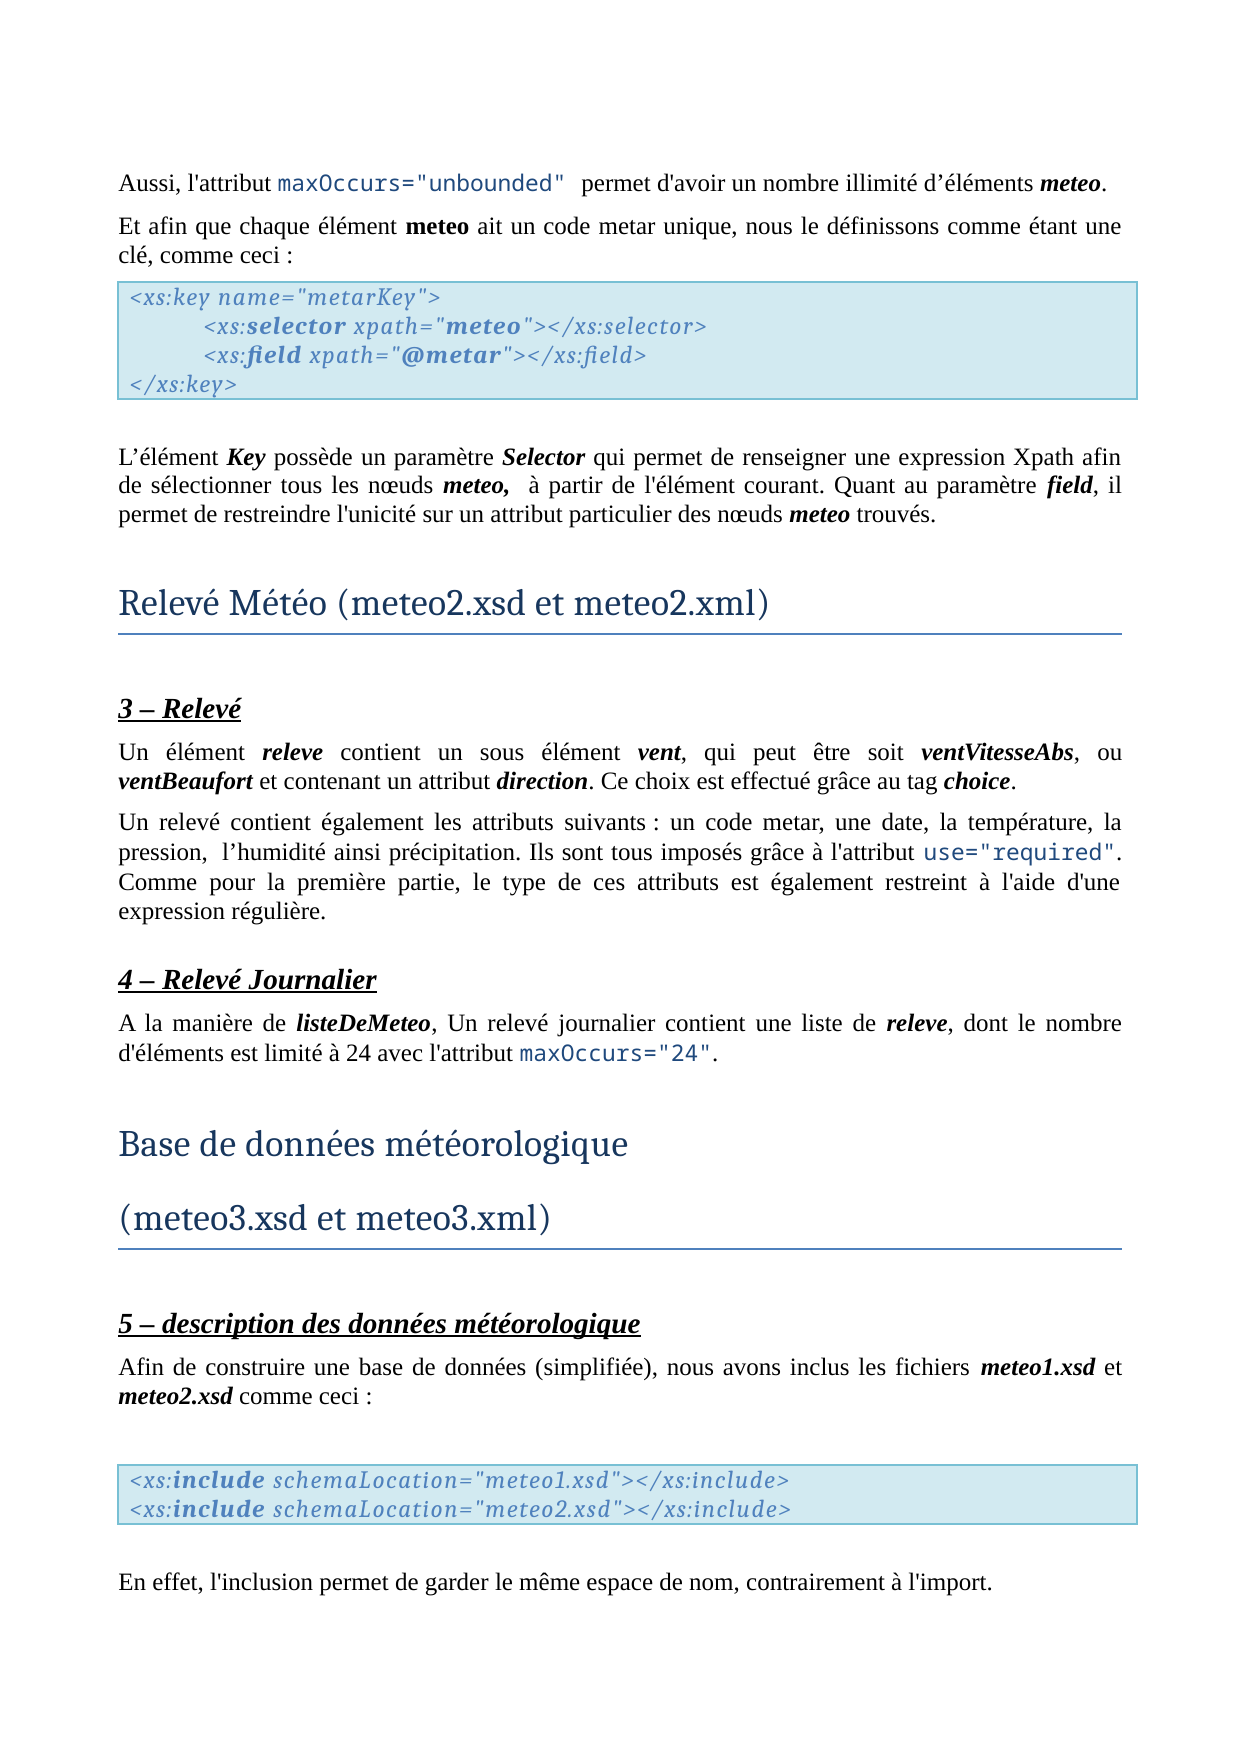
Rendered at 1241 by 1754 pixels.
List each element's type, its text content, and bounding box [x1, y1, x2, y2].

text Base de données météorologique [118, 1122, 1122, 1165]
subtitle 4 – Relevé Journalier [118, 962, 1122, 996]
text L’élément Key possède un paramètre Selector qui permet de renseigner une expression Xpath afin de sélectionner tous les nœuds meteo, à partir de l'élément courant. Quant au paramètre field, il permet de restreindre l'unicité sur un attribut particulier des nœuds meteo trouvés. [118, 442, 1122, 528]
text Un relevé contient également les attributs suivants : un code metar, une date, la température, la pression, l’humidité ainsi précipitation. Ils sont tous imposés grâce à l'attribut use="required". Comme pour la première partie, le type de ces attributs est également restreint à l'aide d'une expression régulière. [118, 807, 1122, 925]
text Relevé Météo (meteo2.xsd et meteo2.xml) [118, 582, 1122, 633]
text Un élément releve contient un sous élément vent, qui peut être soit ventVitesseAbs, ou ventBeaufort et contenant un attribut direction. Ce choix est effectué grâce au tag choice. [118, 737, 1122, 795]
subtitle 5 – description des données météorologique [118, 1306, 1122, 1340]
text Et afin que chaque élément meteo ait un code metar unique, nous le définissons comme étant une clé, comme ceci : [118, 211, 1122, 269]
table_header <xs:key name="metarKey"> <xs:selector xpath="meteo"></xs:selector> <xs:field xpath="@metar"></xs:field> </xs:key> [119, 283, 1136, 398]
text A la manière de listeDeMeteo, Un relevé journalier contient une liste de releve, dont le nombre d'éléments est limité à 24 avec l'attribut maxOccurs="24". [118, 1008, 1122, 1068]
text En effet, l'inclusion permet de garder le même espace de nom, contrairement à l'import. [118, 1567, 1122, 1595]
text Afin de construire une base de données (simplifiée), nous avons inclus les fichiers meteo1.xsd et meteo2.xsd comme ceci : [118, 1352, 1122, 1410]
table_header <xs:include schemaLocation="meteo1.xsd"></xs:include> <xs:include schemaLocation="meteo2.xsd"></xs:include> [119, 1466, 1136, 1523]
text Aussi, l'attribut maxOccurs="unbounded" permet d'avoir un nombre illimité d’éléments meteo. [118, 165, 1122, 199]
text (meteo3.xsd et meteo3.xml) [118, 1197, 1122, 1248]
subtitle 3 – Relevé [118, 691, 1122, 725]
